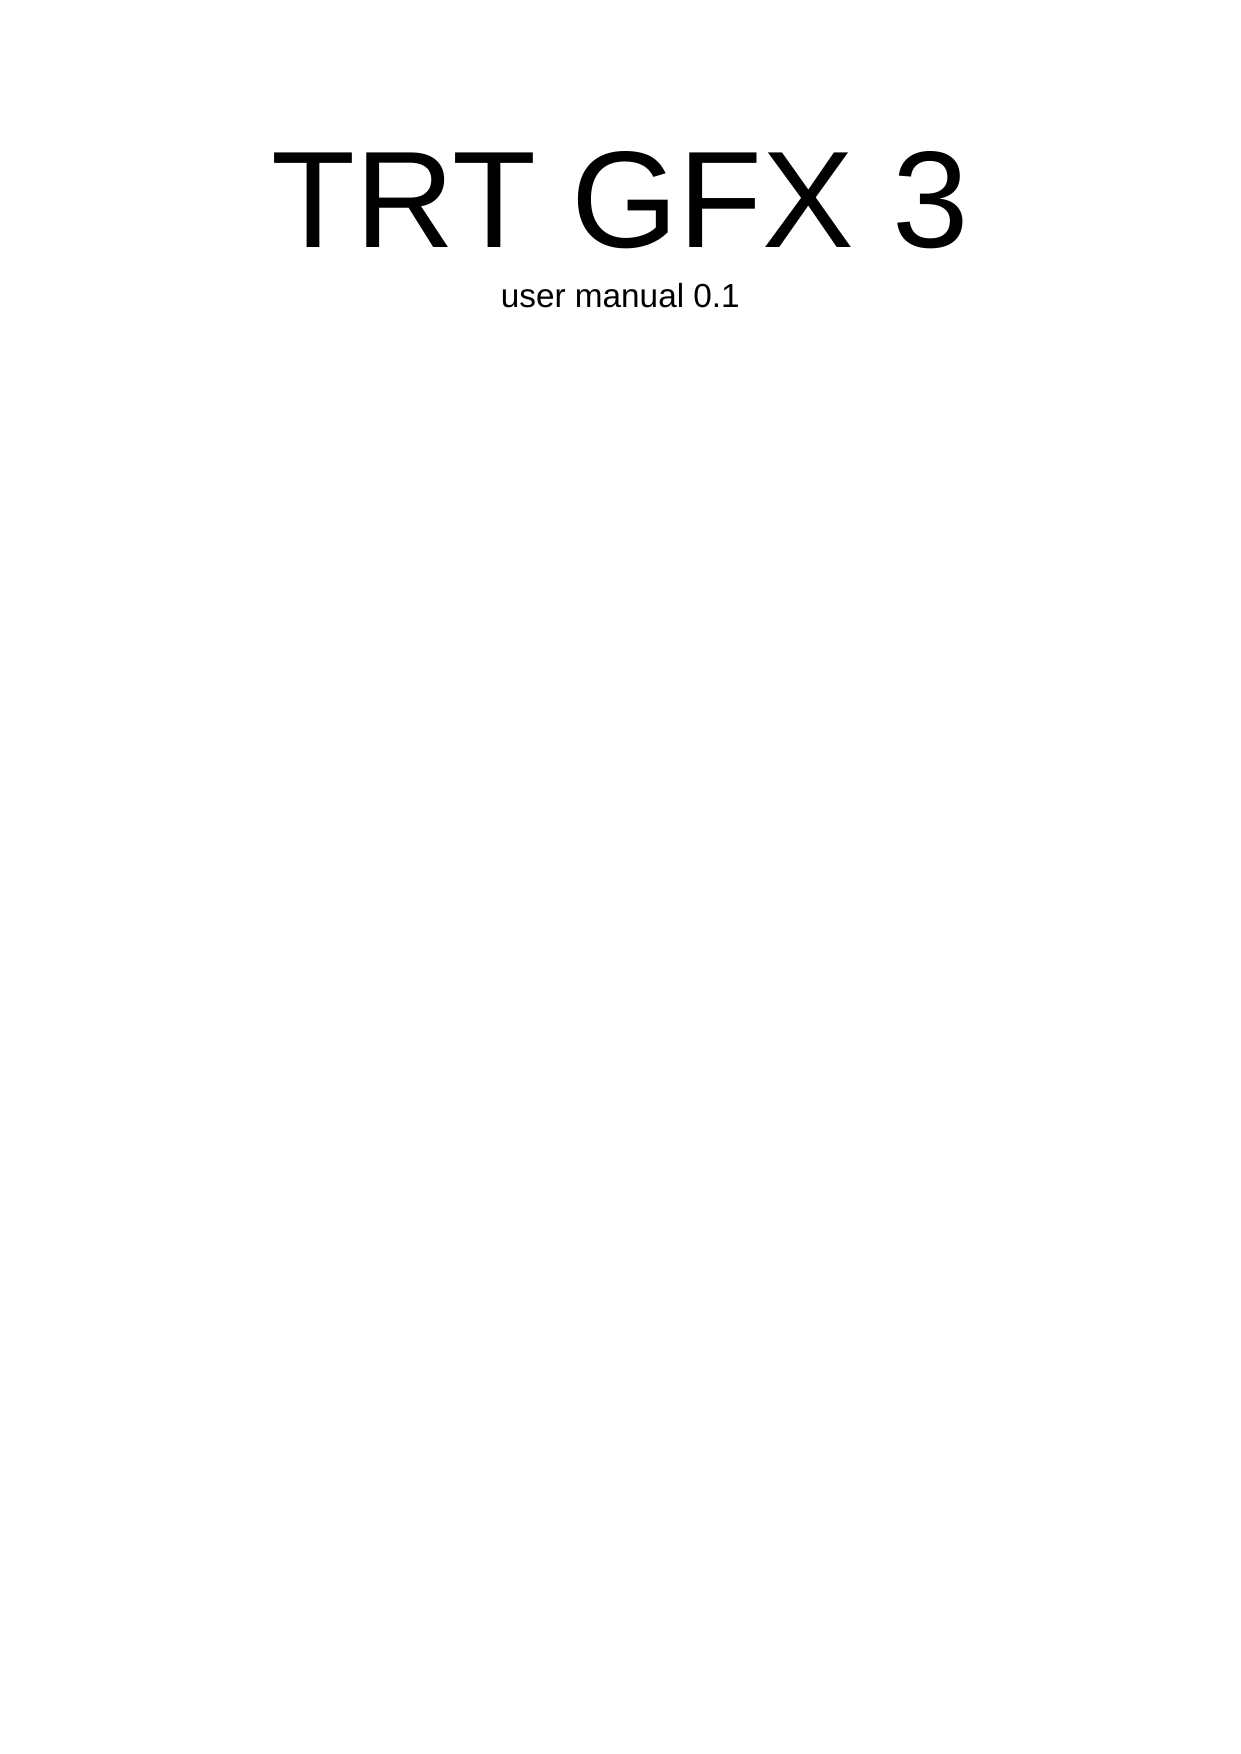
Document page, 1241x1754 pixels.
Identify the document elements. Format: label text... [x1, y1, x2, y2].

text user manual 0.1 [118, 276, 1122, 315]
text TRT GFX 3 [118, 118, 1122, 276]
